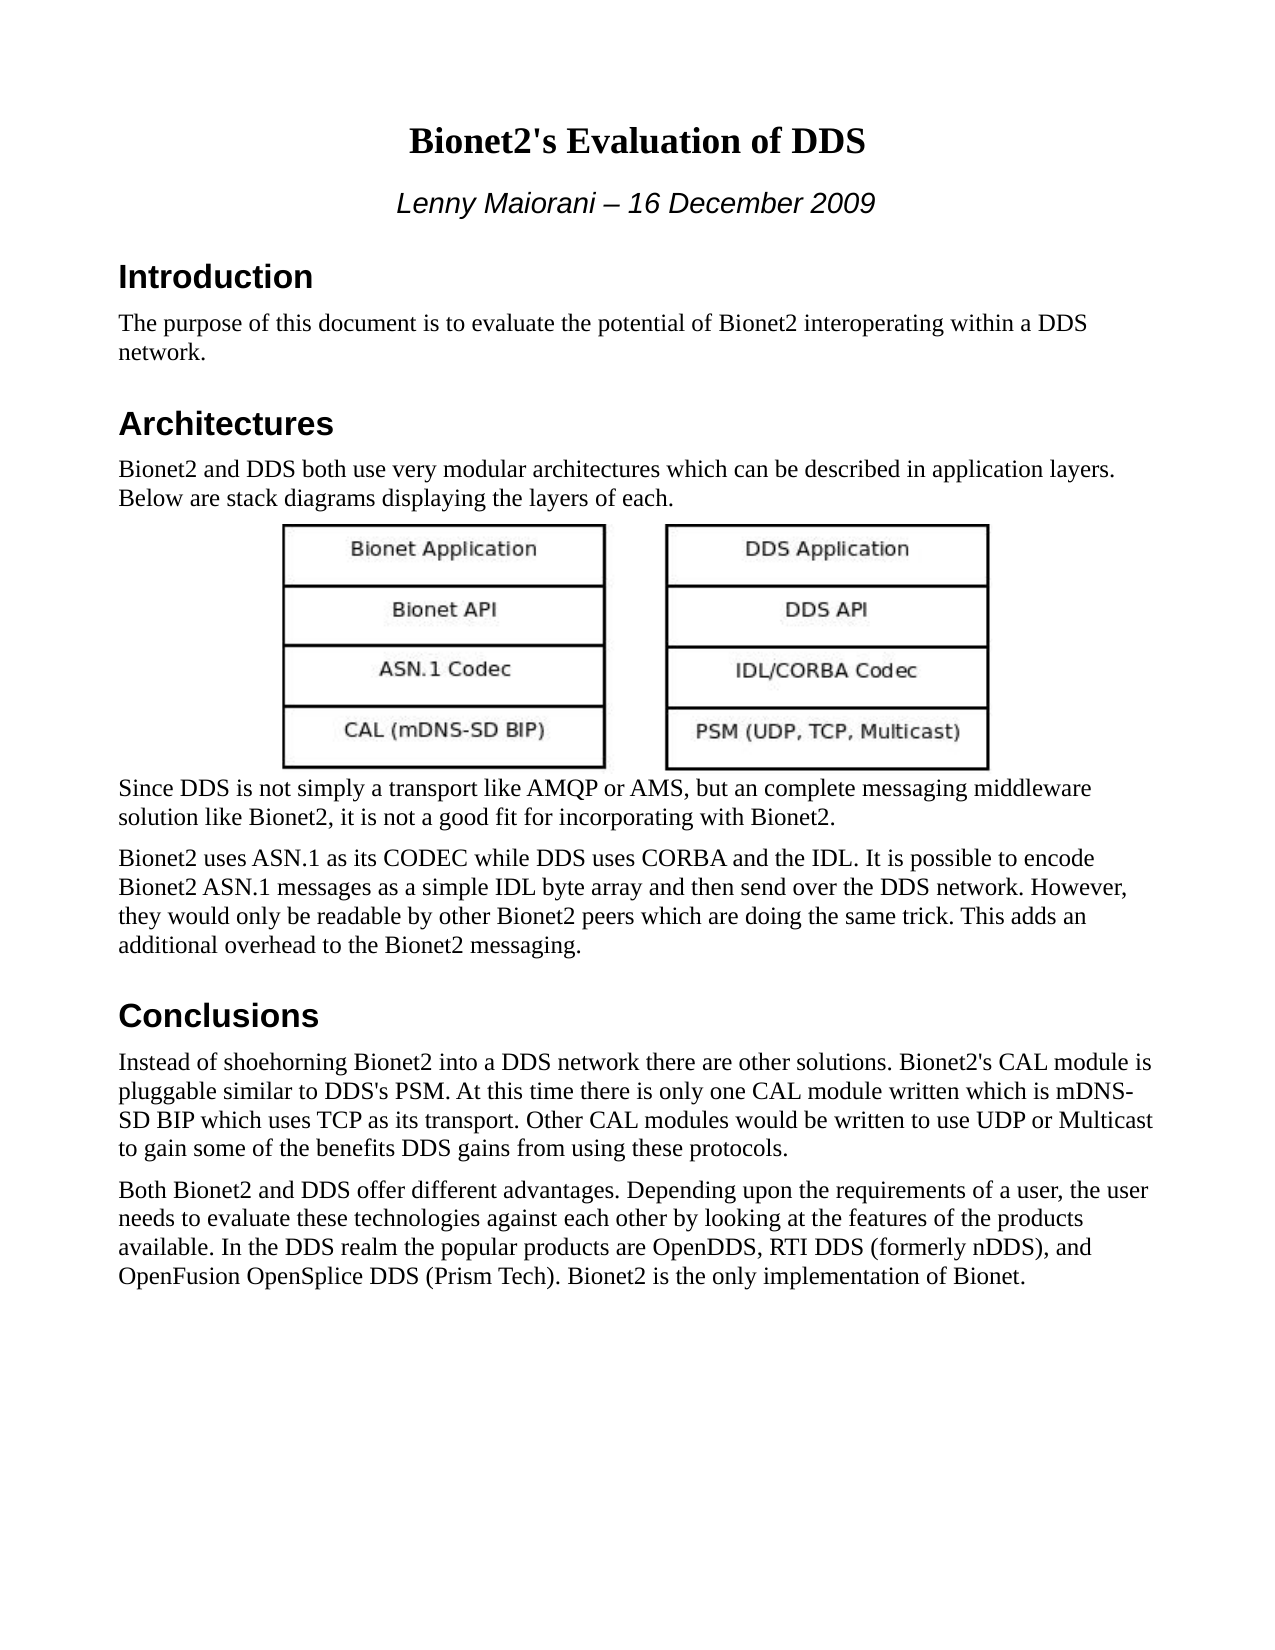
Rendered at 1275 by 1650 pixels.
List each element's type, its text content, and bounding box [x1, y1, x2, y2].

subtitle Conclusions [118, 996, 1157, 1035]
text The purpose of this document is to evaluate the potential of Bionet2 interoperating within a DDS network. [118, 308, 1157, 366]
title Bionet2's Evaluation of DDS [118, 118, 1157, 161]
text Both Bionet2 and DDS offer different advantages. Depending upon the requirements of a user, the user needs to evaluate these technologies against each other by looking at the features of the products available. In the DDS realm the popular products are OpenDDS, RTI DDS (formerly nDDS), and OpenFusion OpenSplice DDS (Prism Tech). Bionet2 is the only implementation of Bionet. [118, 1175, 1157, 1290]
text Bionet2 and DDS both use very modular architectures which can be described in application layers. Below are stack diagrams displaying the layers of each. [118, 454, 1157, 512]
subtitle Architectures [118, 403, 1157, 442]
text Since DDS is not simply a transport like AMQP or AMS, but an complete messaging middleware solution like Bionet2, it is not a good fit for incorporating with Bionet2. [118, 524, 1157, 831]
subtitle Lenny Maiorani – 16 December 2009 [118, 186, 1157, 220]
text Instead of shoehorning Bionet2 into a DDS network there are other solutions. Bionet2's CAL module is pluggable similar to DDS's PSM. At this time there is only one CAL module written which is mDNS-SD BIP which uses TCP as its transport. Other CAL modules would be written to use UDP or Multicast to gain some of the benefits DDS gains from using these protocols. [118, 1047, 1157, 1162]
picture [282, 524, 993, 774]
subtitle Introduction [118, 257, 1157, 296]
text Bionet2 uses ASN.1 as its CODEC while DDS uses CORBA and the IDL. It is possible to encode Bionet2 ASN.1 messages as a simple IDL byte array and then send over the DDS network. However, they would only be readable by other Bionet2 peers which are doing the same trick. This adds an additional overhead to the Bionet2 messaging. [118, 843, 1157, 958]
